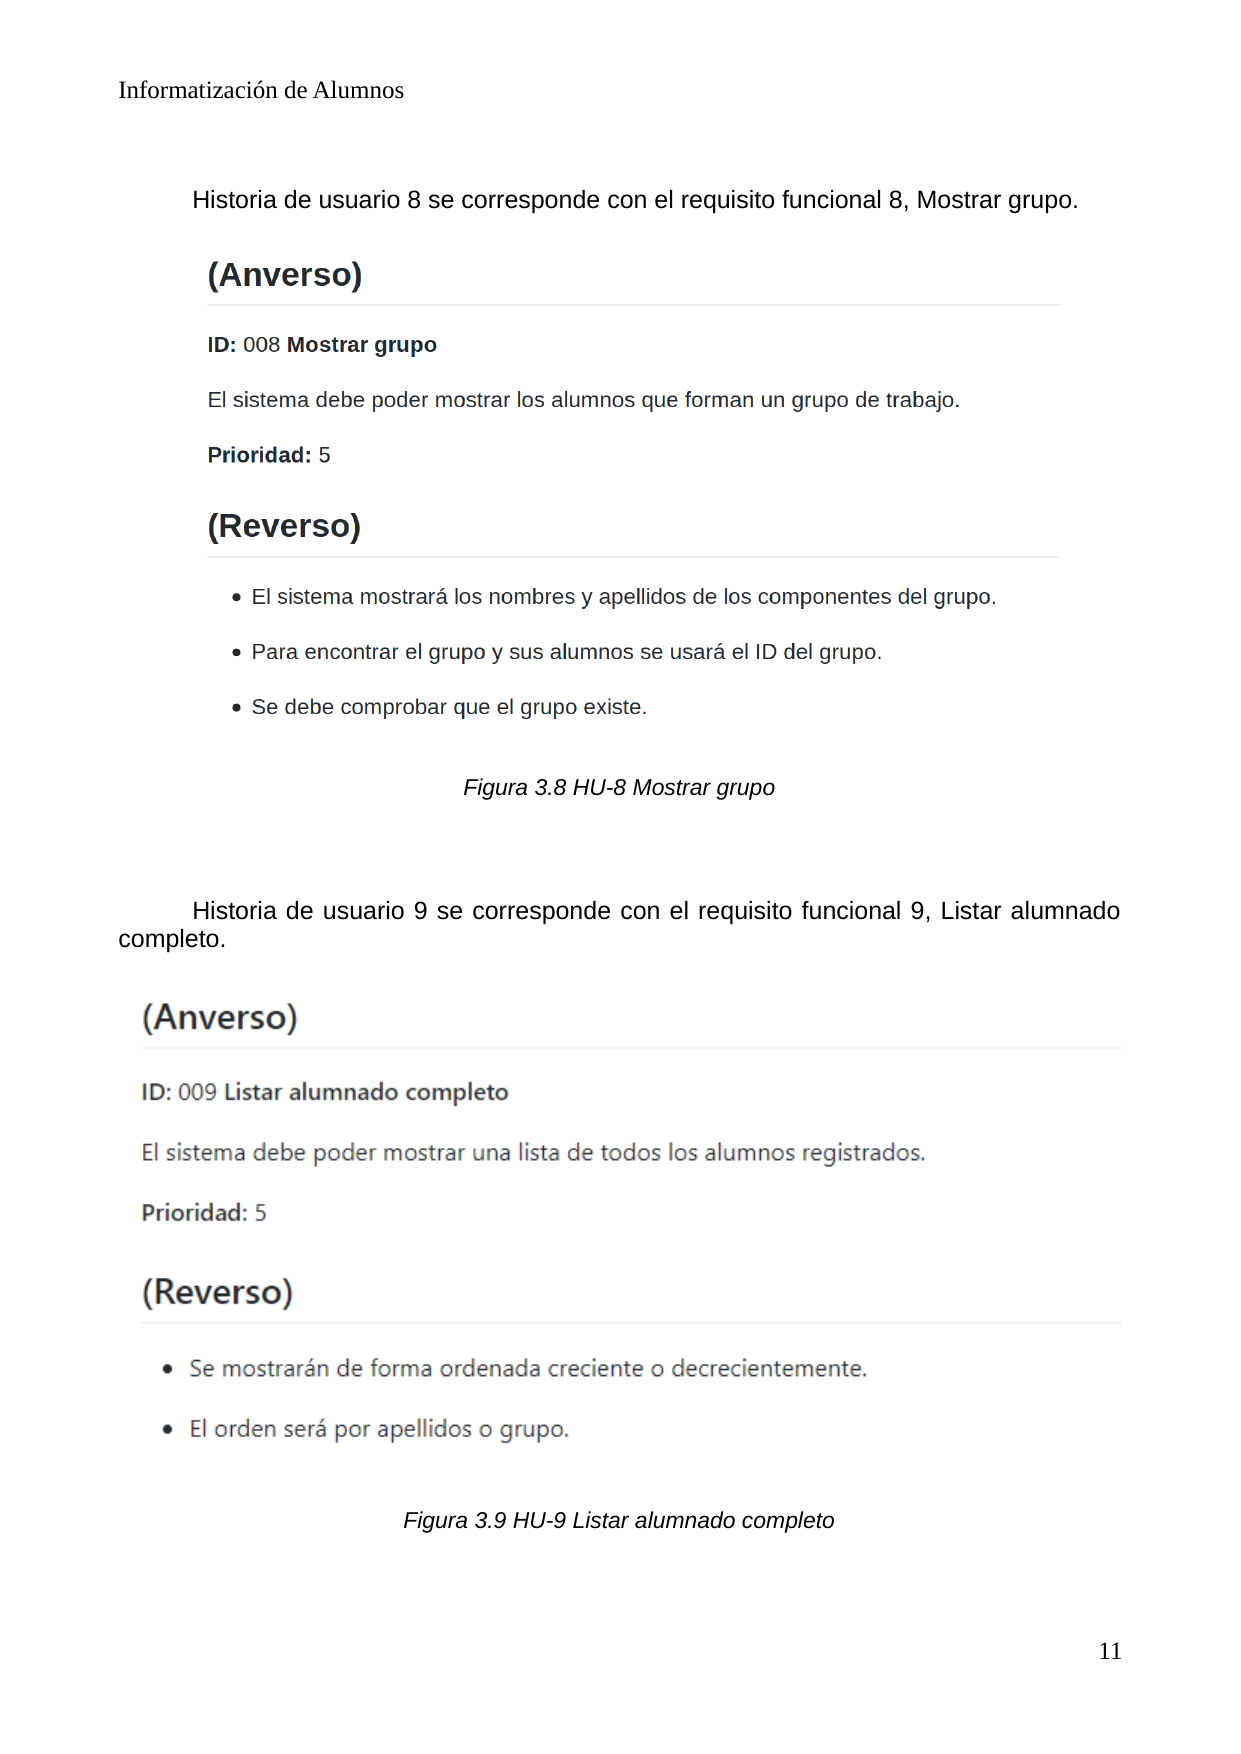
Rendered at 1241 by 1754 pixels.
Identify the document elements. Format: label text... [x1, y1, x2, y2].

text Historia de usuario 9 se corresponde con el requisito funcional 9, Listar alumnado completo. [118, 896, 1122, 953]
text Historia de usuario 8 se corresponde con el requisito funcional 8, Mostrar grupo. [118, 185, 1122, 214]
text Figura 3.8 HU-8 Mostrar grupo [118, 243, 1122, 800]
text Figura 3.9 HU-9 Listar alumnado completo [118, 1508, 1122, 1534]
